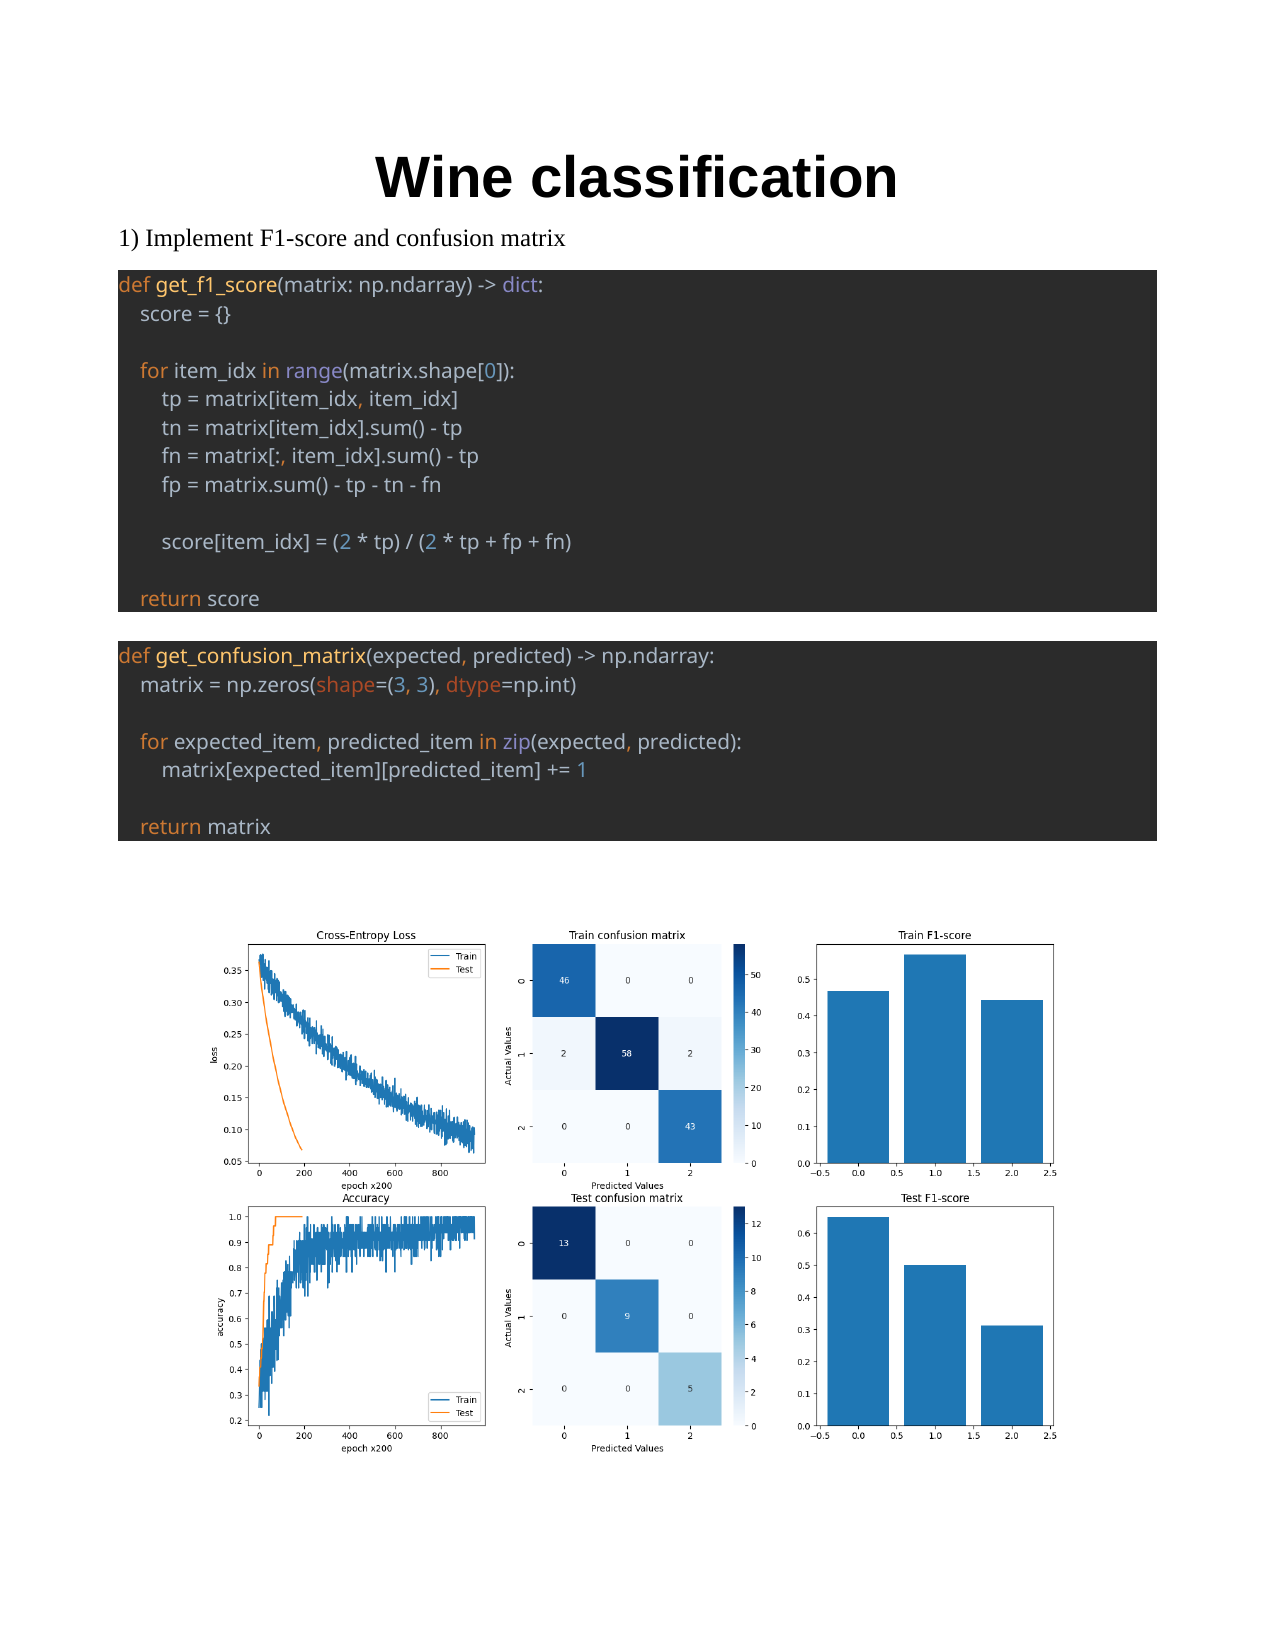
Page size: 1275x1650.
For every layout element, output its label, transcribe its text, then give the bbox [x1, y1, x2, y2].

picture [118, 869, 1157, 1494]
text def get_f1_score(matrix: np.ndarray) -> dict: score = {} for item_idx in range(matrix.shape[0]): tp = matrix[item_idx, item_idx] tn = matrix[item_idx].sum() - tp fn = matrix[:, item_idx].sum() - tp fp = matrix.sum() - tp - tn - fn score[item_idx] = (2 * tp) / (2 * tp + fp + fn) return score [118, 270, 1157, 612]
text def get_confusion_matrix(expected, predicted) -> np.ndarray: matrix = np.zeros(shape=(3, 3), dtype=np.int) for expected_item, predicted_item in zip(expected, predicted): matrix[expected_item][predicted_item] += 1 return matrix [118, 641, 1157, 841]
text 1) Implement F1-score and confusion matrix [118, 223, 1157, 251]
title Wine classification [118, 143, 1157, 210]
